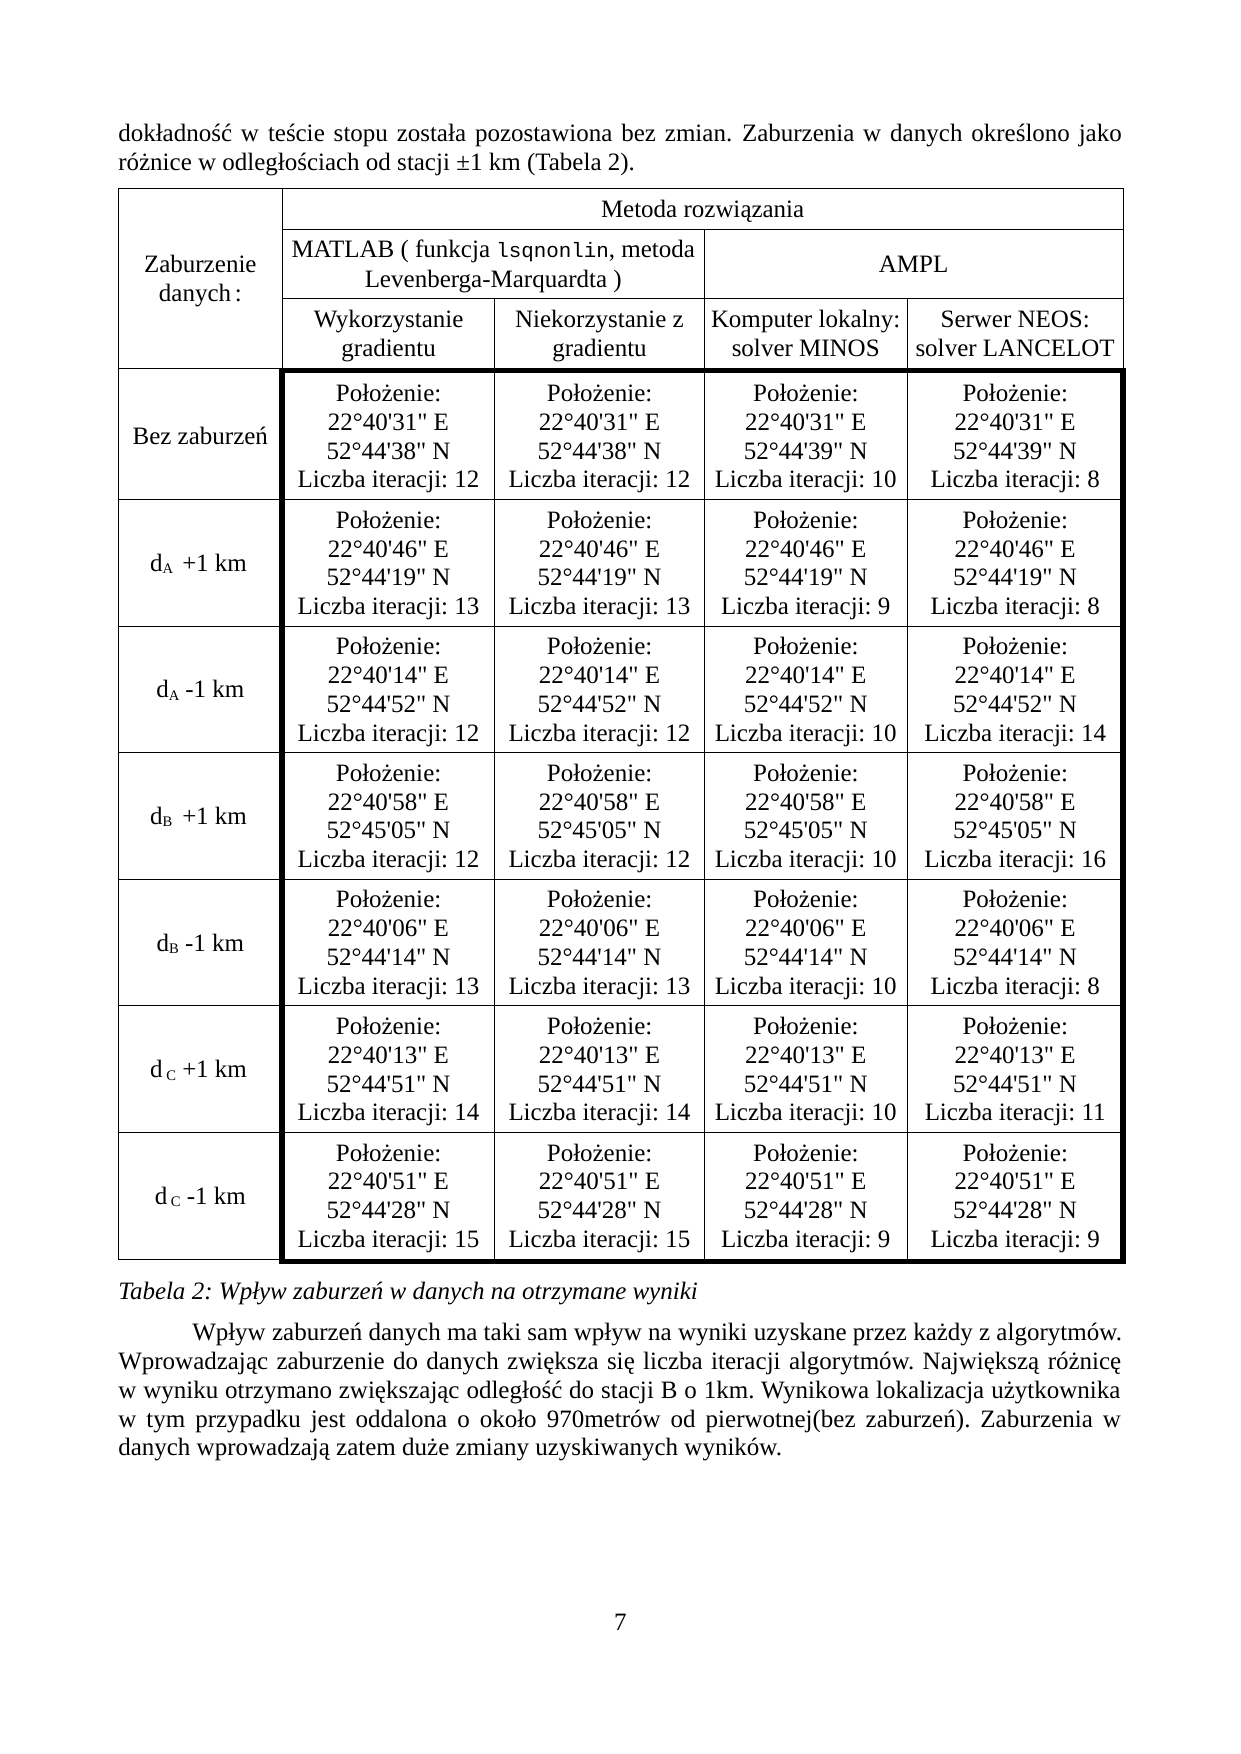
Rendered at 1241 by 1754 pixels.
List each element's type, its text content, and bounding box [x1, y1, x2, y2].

table_cell Serwer NEOS: solver LANCELOT [908, 299, 1123, 367]
table_cell Położenie: 22°40'14" E 52°44'52" N Liczba iteracji: 12 [495, 627, 704, 752]
table_header Metoda rozwiązania [283, 189, 1123, 228]
table_cell Położenie: 22°40'31" E 52°44'38" N Liczba iteracji: 12 [285, 373, 494, 499]
table_cell Położenie: 22°40'58" E 52°45'05" N Liczba iteracji: 10 [705, 753, 907, 879]
table_cell Położenie: 22°40'06" E 52°44'14" N Liczba iteracji: 13 [495, 880, 704, 1005]
table_cell Położenie: 22°40'51" E 52°44'28" N Liczba iteracji: 15 [495, 1133, 704, 1258]
table_cell Położenie: 22°40'51" E 52°44'28" N Liczba iteracji: 9 [908, 1133, 1120, 1258]
table_cell Położenie: 22°40'46" E 52°44'19" N Liczba iteracji: 8 [908, 500, 1120, 626]
text Wpływ zaburzeń danych ma taki sam wpływ na wyniki uzyskane przez każdy z algorytmów. Wprowadzając zaburzenie do danych zwiększa się liczba iteracji algorytmów. Największą różnicę w wyniku otrzymano zwiększając odległość do stacji B o 1km. Wynikowa lokalizacja użytkownika w tym przypadku jest oddalona o około 970metrów od pierwotnej(bez zaburzeń). Zaburzenia w danych wprowadzają zatem duże zmiany uzyskiwanych wyników. [118, 1317, 1122, 1461]
table_cell Położenie: 22°40'14" E 52°44'52" N Liczba iteracji: 10 [705, 627, 907, 752]
table_cell Położenie: 22°40'58" E 52°45'05" N Liczba iteracji: 16 [908, 753, 1120, 879]
table_cell Położenie: 22°40'13" E 52°44'51" N Liczba iteracji: 14 [495, 1006, 704, 1132]
table_cell Niekorzystanie z gradientu [495, 299, 704, 367]
table_cell Położenie: 22°40'31" E 52°44'39" N Liczba iteracji: 10 [705, 373, 907, 499]
text dokładność w teście stopu została pozostawiona bez zmian. Zaburzenia w danych określono jako różnice w odległościach od stacji ±1 km (Tabela 2). [118, 118, 1122, 176]
table_header Zaburzenie danych : [119, 189, 282, 367]
table_cell Położenie: 22°40'46" E 52°44'19" N Liczba iteracji: 13 [495, 500, 704, 626]
table_cell Położenie: 22°40'31" E 52°44'38" N Liczba iteracji: 12 [495, 373, 704, 499]
table_cell dA -1 km [119, 627, 279, 752]
table_cell Położenie: 22°40'51" E 52°44'28" N Liczba iteracji: 15 [285, 1133, 494, 1258]
table_cell Położenie: 22°40'06" E 52°44'14" N Liczba iteracji: 8 [908, 880, 1120, 1005]
table_cell Położenie: 22°40'58" E 52°45'05" N Liczba iteracji: 12 [285, 753, 494, 879]
table_cell Położenie: 22°40'46" E 52°44'19" N Liczba iteracji: 13 [285, 500, 494, 626]
table_cell Komputer lokalny: solver MINOS [705, 299, 907, 367]
table_cell dA +1 km [119, 500, 279, 626]
table_cell Położenie: 22°40'46" E 52°44'19" N Liczba iteracji: 9 [705, 500, 907, 626]
table_cell AMPL [705, 230, 1123, 298]
table_cell Wykorzystanie gradientu [283, 299, 494, 367]
table_cell Położenie: 22°40'13" E 52°44'51" N Liczba iteracji: 11 [908, 1006, 1120, 1132]
table_cell Położenie: 22°40'13" E 52°44'51" N Liczba iteracji: 10 [705, 1006, 907, 1132]
table_cell d C +1 km [119, 1006, 279, 1132]
table_cell Położenie: 22°40'06" E 52°44'14" N Liczba iteracji: 10 [705, 880, 907, 1005]
table_cell Położenie: 22°40'14" E 52°44'52" N Liczba iteracji: 14 [908, 627, 1120, 752]
table_cell d C -1 km [119, 1133, 279, 1258]
table_cell Położenie: 22°40'31" E 52°44'39" N Liczba iteracji: 8 [908, 373, 1120, 499]
table_cell MATLAB ( funkcja lsqnonlin, metoda Levenberga-Marquardta ) [283, 230, 704, 298]
table_cell Położenie: 22°40'13" E 52°44'51" N Liczba iteracji: 14 [285, 1006, 494, 1132]
table_cell Położenie: 22°40'58" E 52°45'05" N Liczba iteracji: 12 [495, 753, 704, 879]
table_cell Położenie: 22°40'51" E 52°44'28" N Liczba iteracji: 9 [705, 1133, 907, 1258]
table_cell dB +1 km [119, 753, 279, 879]
table_cell Położenie: 22°40'06" E 52°44'14" N Liczba iteracji: 13 [285, 880, 494, 1005]
table_cell Bez zaburzeń [119, 369, 279, 499]
table_cell Położenie: 22°40'14" E 52°44'52" N Liczba iteracji: 12 [285, 627, 494, 752]
text Tabela 2: Wpływ zaburzeń w danych na otrzymane wyniki [118, 1276, 1122, 1305]
table_cell dB -1 km [119, 880, 279, 1005]
